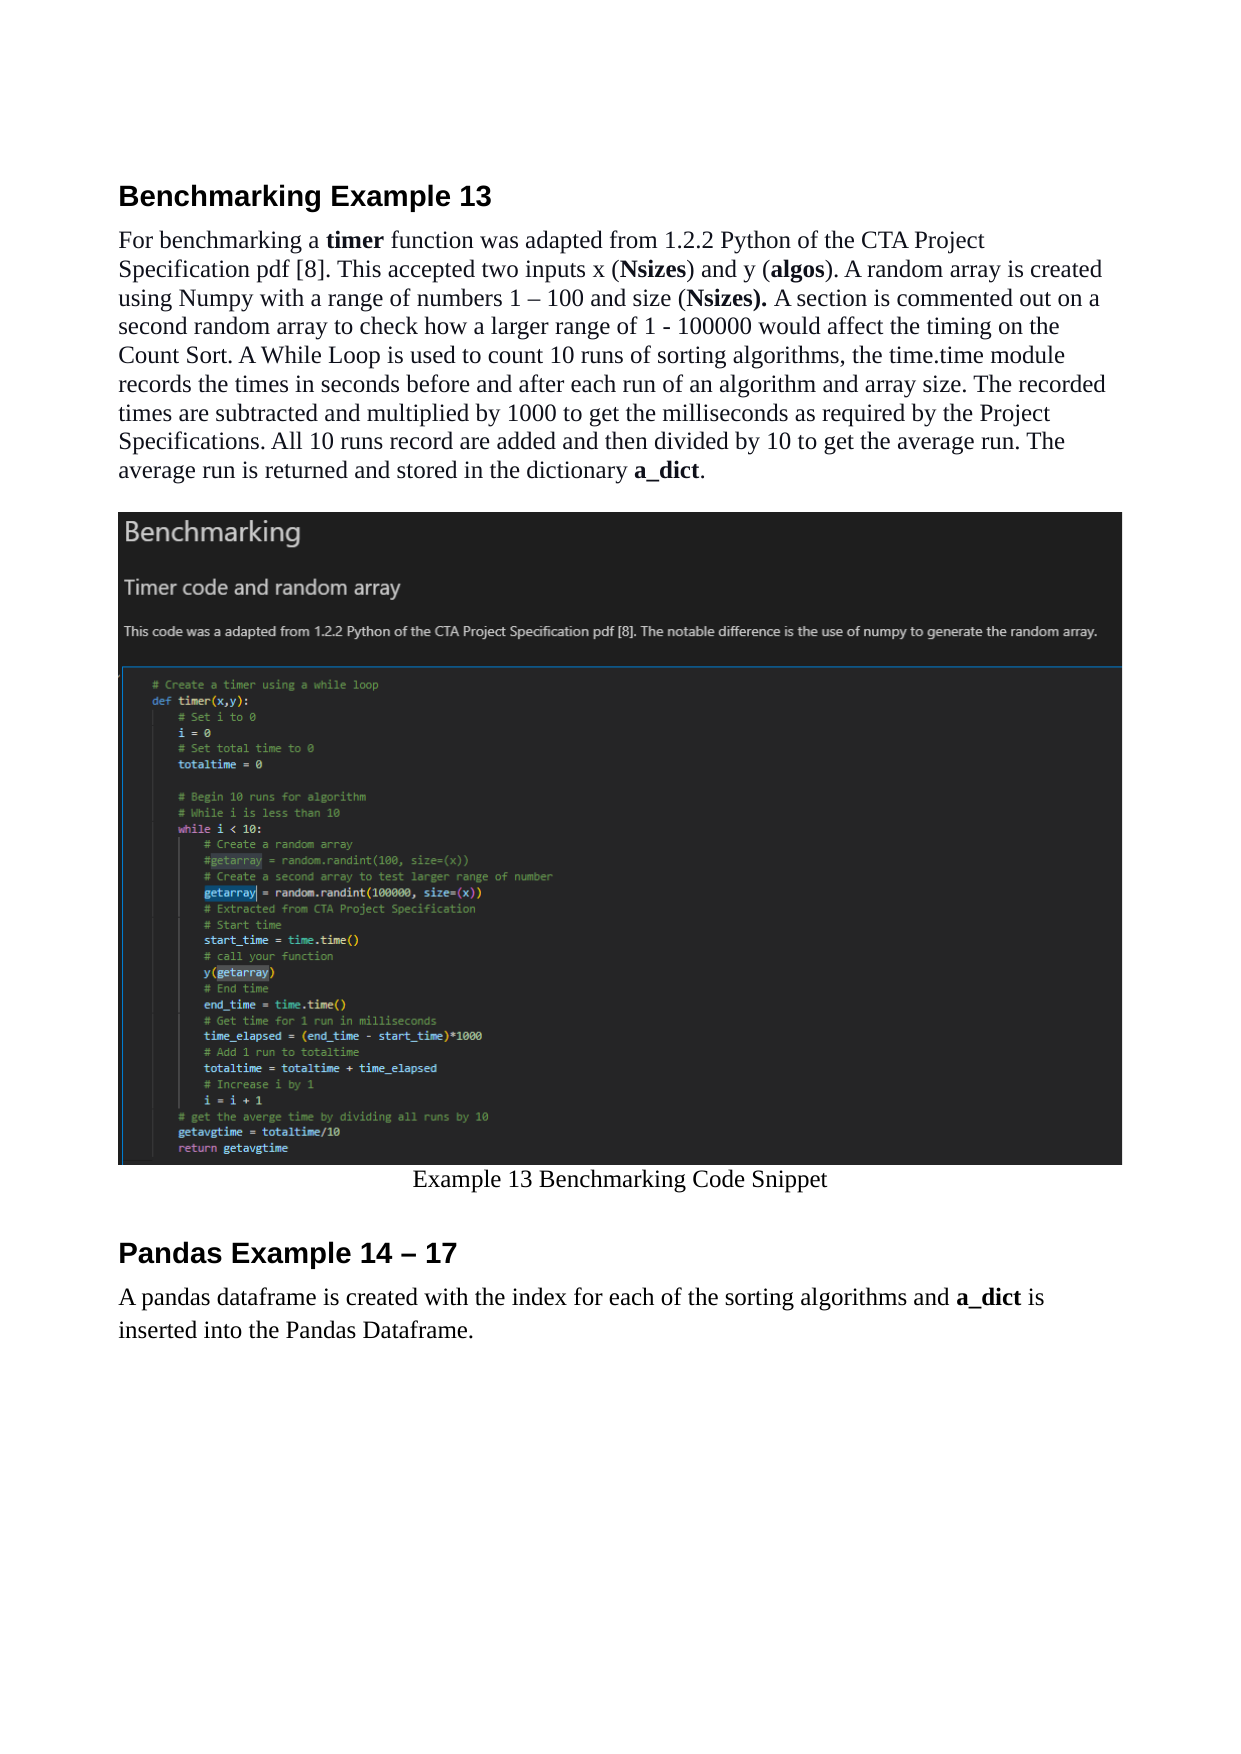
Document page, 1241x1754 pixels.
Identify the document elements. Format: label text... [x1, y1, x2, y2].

picture [118, 512, 1123, 1165]
subtitle Benchmarking Example 13 [118, 179, 1122, 213]
text Example 13 Benchmarking Code Snippet [118, 1165, 1122, 1193]
subtitle Pandas Example 14 – 17 [118, 1236, 1122, 1270]
text For benchmarking a timer function was adapted from 1.2.2 Python of the CTA Project Specification pdf [8]. This accepted two inputs x (Nsizes) and y (algos). A random array is created using Numpy with a range of numbers 1 – 100 and size (Nsizes). A section is commented out on a second random array to check how a larger range of 1 - 100000 would affect the timing on the Count Sort. A While Loop is used to count 10 runs of sorting algorithms, the time.time module records the times in seconds before and after each run of an algorithm and array size. The recorded times are subtracted and multiplied by 1000 to get the milliseconds as required by the Project Specifications. All 10 runs record are added and then divided by 10 to get the average run. The average run is returned and stored in the dictionary a_dict. [118, 225, 1122, 484]
text A pandas dataframe is created with the index for each of the sorting algorithms and a_dict is inserted into the Pandas Dataframe. [118, 1282, 1122, 1344]
